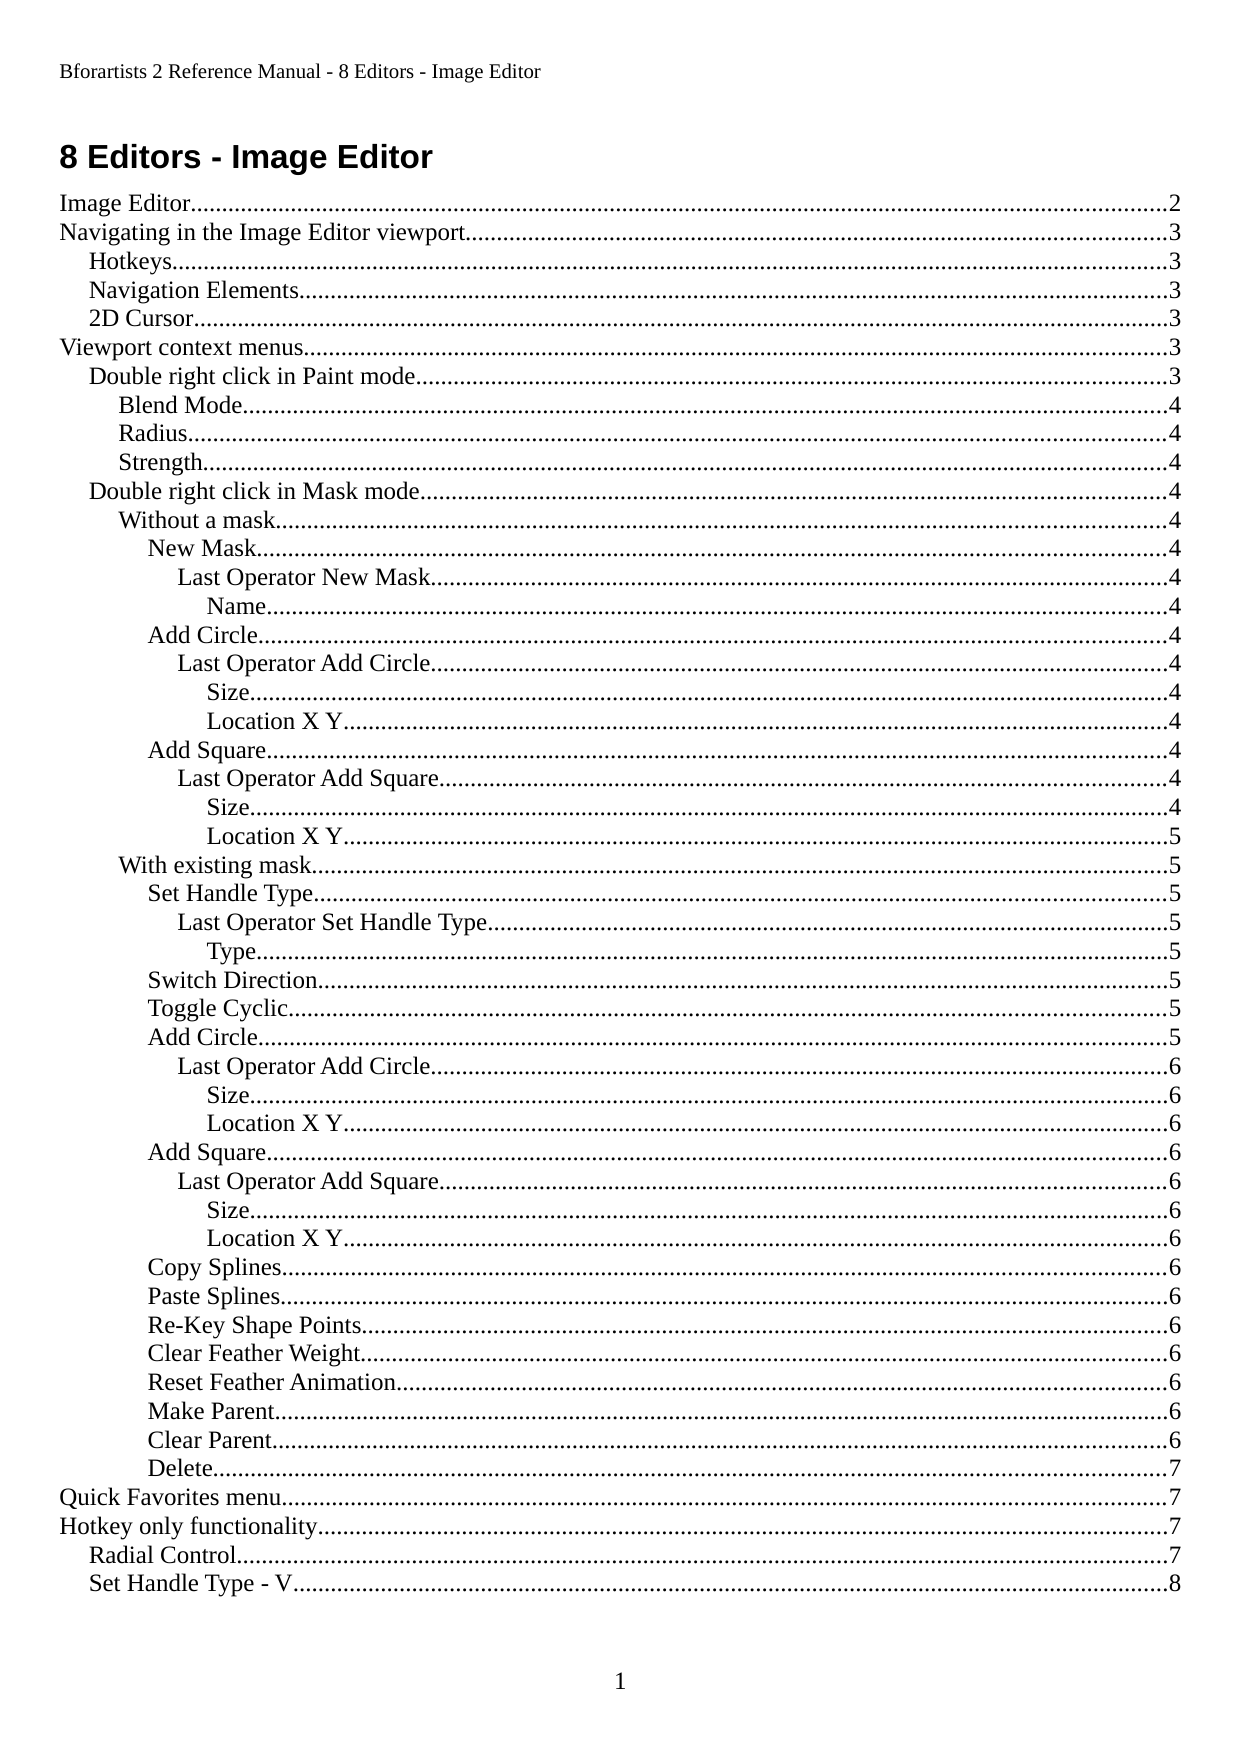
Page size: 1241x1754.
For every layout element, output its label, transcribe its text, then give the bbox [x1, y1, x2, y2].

text Image Editor 2 [59, 188, 1181, 217]
text Size 4 [206, 792, 1181, 821]
subtitle 8 Editors - Image Editor [59, 138, 1181, 176]
text Re-Key Shape Points 6 [147, 1310, 1181, 1338]
text Last Operator Add Square 4 [177, 763, 1181, 792]
text Location X Y 4 [206, 706, 1181, 735]
text Location X Y 5 [206, 821, 1181, 850]
text Location X Y 6 [206, 1223, 1181, 1252]
text Navigation Elements 3 [88, 275, 1181, 303]
text Radius 4 [118, 418, 1181, 447]
text Location X Y 6 [206, 1108, 1181, 1137]
text 2D Cursor 3 [88, 303, 1181, 332]
text Last Operator Add Circle 6 [177, 1051, 1181, 1080]
text Size 6 [206, 1080, 1181, 1108]
text Make Parent 6 [147, 1396, 1181, 1425]
text Last Operator New Mask 4 [177, 562, 1181, 591]
text Paste Splines 6 [147, 1281, 1181, 1310]
text Quick Favorites menu 7 [59, 1482, 1181, 1511]
text Add Circle 4 [147, 620, 1181, 648]
text Type 5 [206, 936, 1181, 965]
text Set Handle Type 5 [147, 878, 1181, 907]
text Last Operator Set Handle Type 5 [177, 907, 1181, 936]
text Double right click in Paint mode 3 [88, 361, 1181, 390]
text Add Circle 5 [147, 1022, 1181, 1051]
text Name 4 [206, 591, 1181, 620]
text Blend Mode 4 [118, 390, 1181, 418]
text Viewport context menus 3 [59, 332, 1181, 361]
text Set Handle Type - V 8 [88, 1568, 1181, 1597]
text Reset Feather Animation 6 [147, 1367, 1181, 1396]
text Last Operator Add Circle 4 [177, 648, 1181, 677]
text Last Operator Add Square 6 [177, 1166, 1181, 1195]
text Toggle Cyclic 5 [147, 993, 1181, 1022]
text Double right click in Mask mode 4 [88, 476, 1181, 505]
text Delete 7 [147, 1453, 1181, 1482]
text Hotkeys 3 [88, 246, 1181, 275]
text Radial Control 7 [88, 1540, 1181, 1568]
text Clear Feather Weight 6 [147, 1338, 1181, 1367]
text New Mask 4 [147, 533, 1181, 562]
text Navigating in the Image Editor viewport 3 [59, 217, 1181, 246]
text Add Square 6 [147, 1137, 1181, 1166]
text Strength 4 [118, 447, 1181, 476]
text Add Square 4 [147, 735, 1181, 763]
text Copy Splines 6 [147, 1252, 1181, 1281]
text Size 6 [206, 1195, 1181, 1223]
text Clear Parent 6 [147, 1425, 1181, 1453]
text Size 4 [206, 677, 1181, 706]
text Without a mask 4 [118, 505, 1181, 533]
text Hotkey only functionality 7 [59, 1511, 1181, 1540]
text With existing mask 5 [118, 850, 1181, 878]
text Switch Direction 5 [147, 965, 1181, 993]
